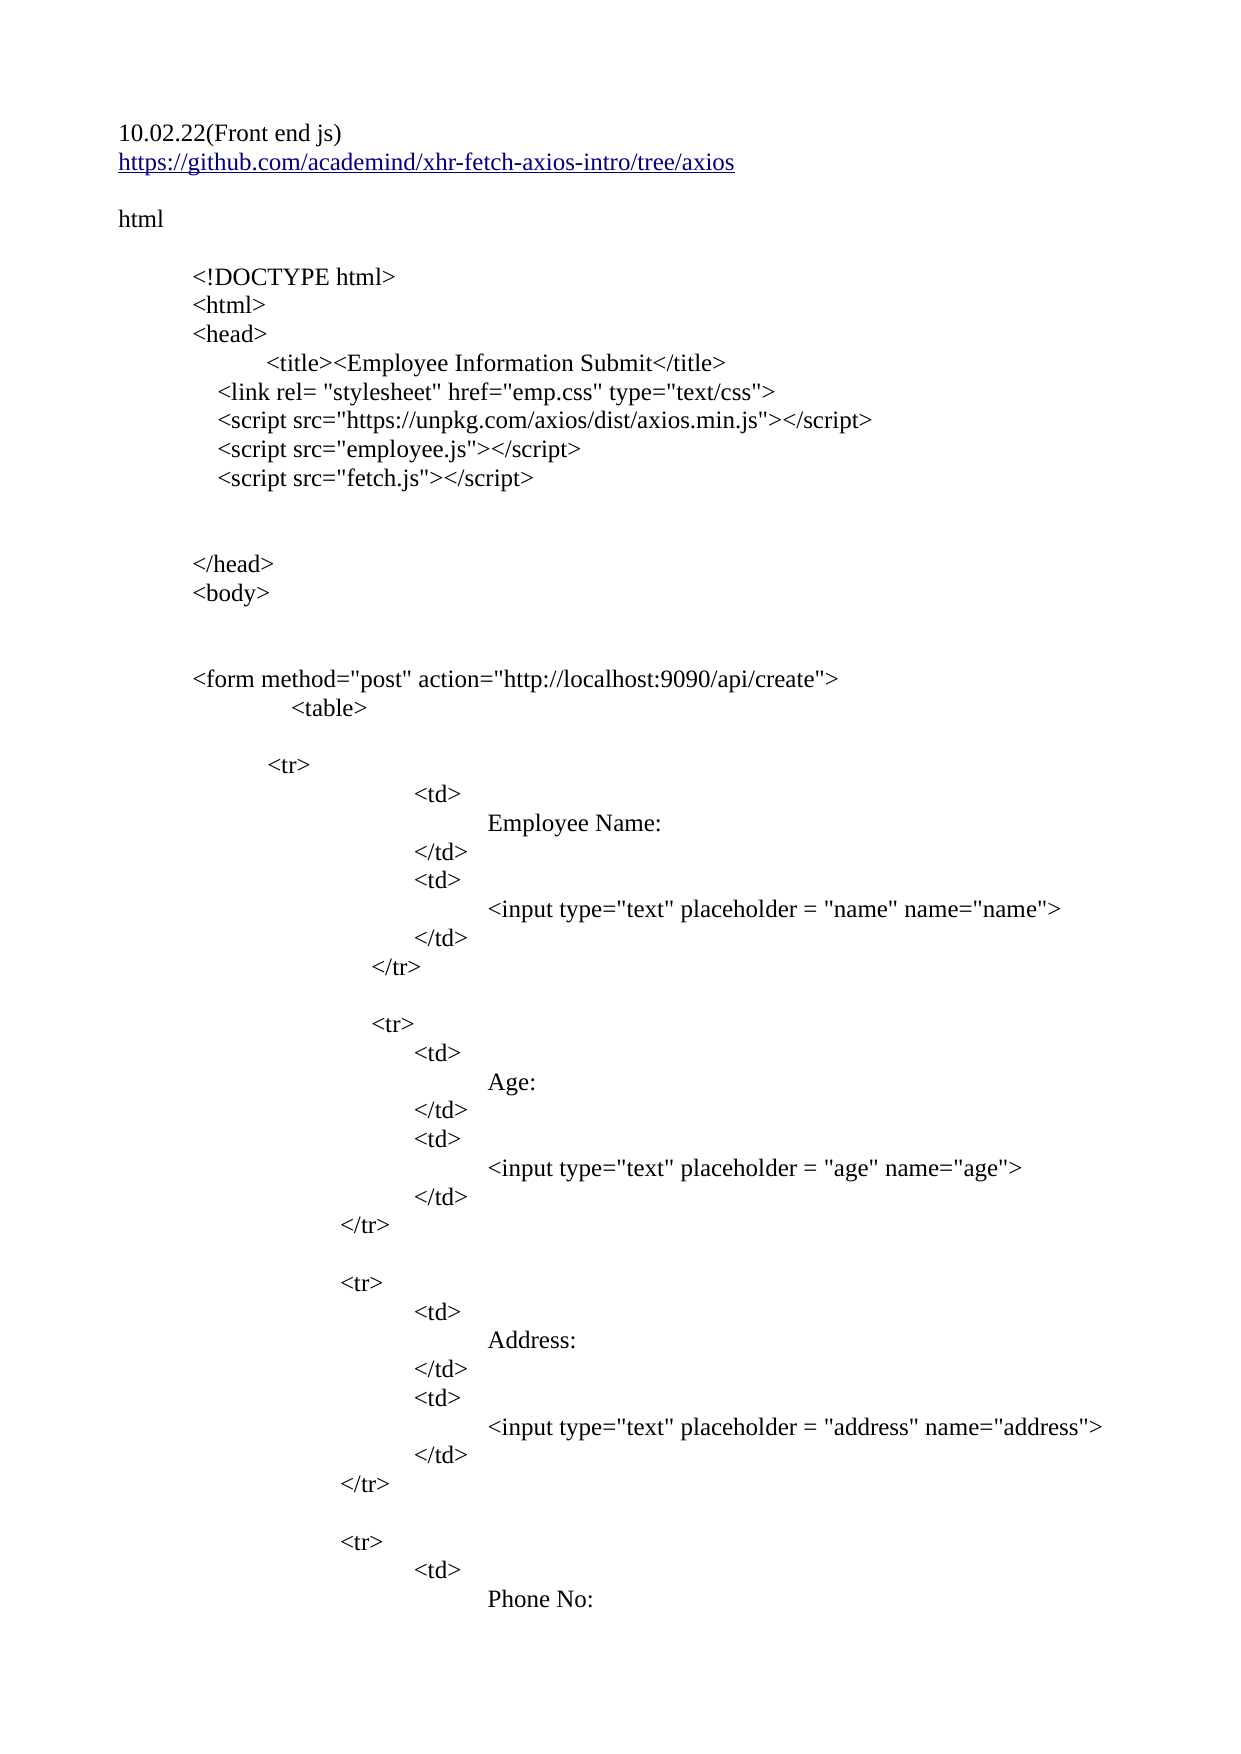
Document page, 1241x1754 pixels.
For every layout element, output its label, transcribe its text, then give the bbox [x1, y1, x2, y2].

text 10.02.22(Front end js) [118, 118, 1122, 147]
text </tr> [118, 952, 1122, 981]
text html [118, 204, 1122, 233]
text <body> [118, 578, 1122, 607]
text <script src="fetch.js"></script> [118, 463, 1122, 492]
text <form method="post" action="http://localhost:9090/api/create"> [118, 664, 1122, 693]
text </tr> [118, 1211, 1122, 1239]
text </td> [118, 1354, 1122, 1383]
text <td> [118, 1383, 1122, 1412]
text <td> [118, 779, 1122, 808]
text <link rel= "stylesheet" href="emp.css" type="text/css"> [118, 377, 1122, 406]
text <input type="text" placeholder = "address" name="address"> [118, 1412, 1122, 1441]
text <input type="text" placeholder = "age" name="age"> [118, 1153, 1122, 1182]
text Address: [118, 1326, 1122, 1354]
text </td> [118, 1096, 1122, 1124]
text <tr> [118, 751, 1122, 779]
text </td> [118, 1441, 1122, 1469]
text <script src="employee.js"></script> [118, 434, 1122, 463]
text Age: [118, 1067, 1122, 1096]
text <head> [118, 319, 1122, 348]
text <tr> [118, 1009, 1122, 1038]
text <title><Employee Information Submit</title> [118, 348, 1122, 377]
text <script src="https://unpkg.com/axios/dist/axios.min.js"></script> [118, 406, 1122, 434]
text <td> [118, 1556, 1122, 1584]
text </tr> [118, 1469, 1122, 1498]
text Phone No: [118, 1584, 1122, 1613]
text <td> [118, 866, 1122, 894]
text <td> [118, 1038, 1122, 1067]
text </td> [118, 923, 1122, 952]
text <!DOCTYPE html> [118, 262, 1122, 291]
text <td> [118, 1124, 1122, 1153]
text <tr> [118, 1268, 1122, 1297]
text <html> [118, 291, 1122, 319]
text Employee Name: [118, 808, 1122, 837]
text https://github.com/academind/xhr-fetch-axios-intro/tree/axios [118, 147, 1122, 176]
text </td> [118, 1182, 1122, 1211]
text </head> [118, 549, 1122, 578]
text <tr> [118, 1527, 1122, 1556]
text <input type="text" placeholder = "name" name="name"> [118, 894, 1122, 923]
text </td> [118, 837, 1122, 866]
text <td> [118, 1297, 1122, 1326]
text <table> [118, 693, 1122, 722]
